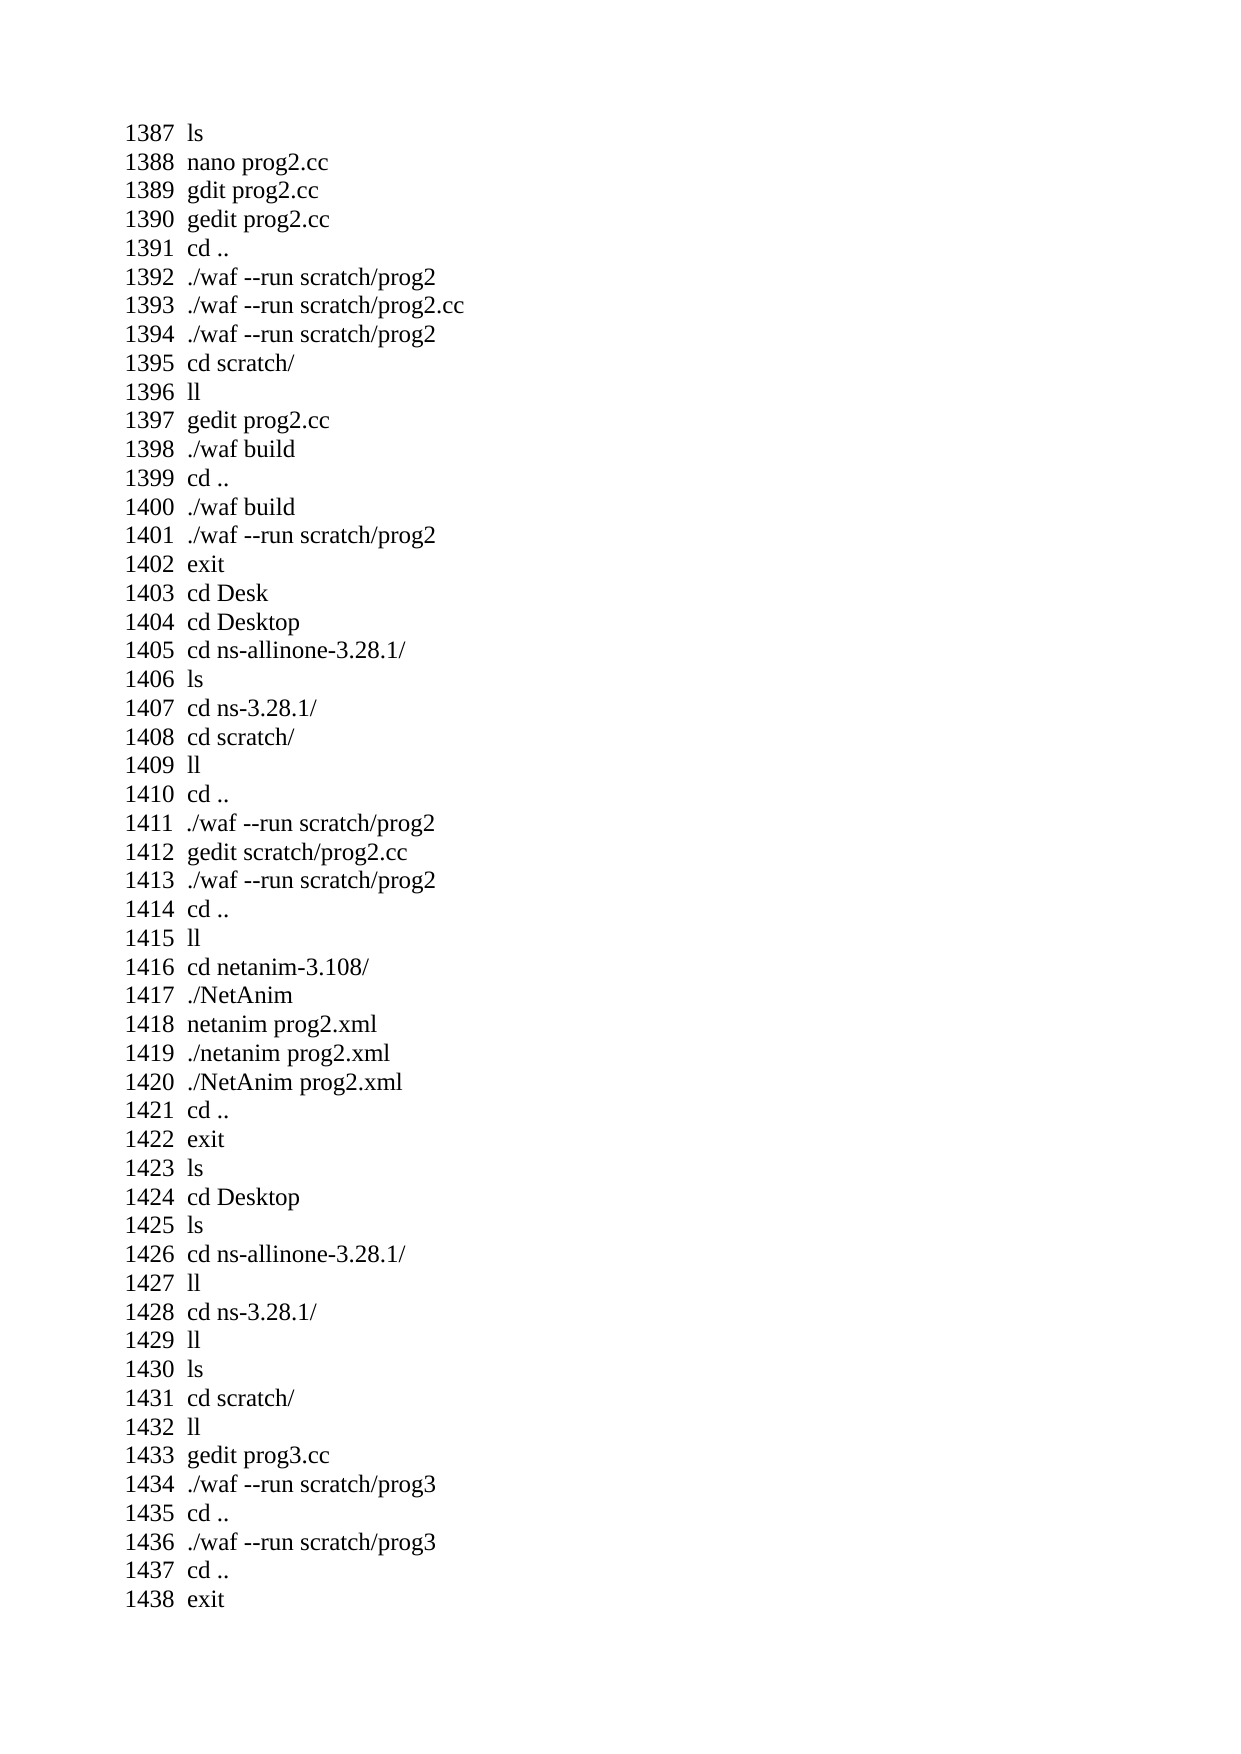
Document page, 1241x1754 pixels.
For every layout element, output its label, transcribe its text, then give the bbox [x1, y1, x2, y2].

text 1403 cd Desk [118, 578, 1122, 607]
text 1388 nano prog2.cc [118, 147, 1122, 176]
text 1408 cd scratch/ [118, 722, 1122, 751]
text 1400 ./waf build [118, 492, 1122, 521]
text 1391 cd .. [118, 233, 1122, 262]
text 1421 cd .. [118, 1096, 1122, 1124]
text 1407 cd ns-3.28.1/ [118, 693, 1122, 722]
text 1402 exit [118, 549, 1122, 578]
text 1416 cd netanim-3.108/ [118, 952, 1122, 981]
text 1413 ./waf --run scratch/prog2 [118, 866, 1122, 894]
text 1409 ll [118, 751, 1122, 779]
text 1410 cd .. [118, 779, 1122, 808]
text 1434 ./waf --run scratch/prog3 [118, 1469, 1122, 1498]
text 1417 ./NetAnim [118, 981, 1122, 1009]
text 1425 ls [118, 1211, 1122, 1239]
text 1411 ./waf --run scratch/prog2 [118, 808, 1122, 837]
text 1398 ./waf build [118, 434, 1122, 463]
text 1405 cd ns-allinone-3.28.1/ [118, 636, 1122, 664]
text 1396 ll [118, 377, 1122, 406]
text 1438 exit [118, 1584, 1122, 1613]
text 1433 gedit prog3.cc [118, 1441, 1122, 1469]
text 1390 gedit prog2.cc [118, 204, 1122, 233]
text 1428 cd ns-3.28.1/ [118, 1297, 1122, 1326]
text 1430 ls [118, 1354, 1122, 1383]
text 1423 ls [118, 1153, 1122, 1182]
text 1415 ll [118, 923, 1122, 952]
text 1392 ./waf --run scratch/prog2 [118, 262, 1122, 291]
text 1393 ./waf --run scratch/prog2.cc [118, 291, 1122, 319]
text 1431 cd scratch/ [118, 1383, 1122, 1412]
text 1406 ls [118, 664, 1122, 693]
text 1387 ls [118, 118, 1122, 147]
text 1394 ./waf --run scratch/prog2 [118, 319, 1122, 348]
text 1422 exit [118, 1124, 1122, 1153]
text 1424 cd Desktop [118, 1182, 1122, 1211]
text 1418 netanim prog2.xml [118, 1009, 1122, 1038]
text 1414 cd .. [118, 894, 1122, 923]
text 1432 ll [118, 1412, 1122, 1441]
text 1401 ./waf --run scratch/prog2 [118, 521, 1122, 549]
text 1397 gedit prog2.cc [118, 406, 1122, 434]
text 1395 cd scratch/ [118, 348, 1122, 377]
text 1420 ./NetAnim prog2.xml [118, 1067, 1122, 1096]
text 1399 cd .. [118, 463, 1122, 492]
text 1436 ./waf --run scratch/prog3 [118, 1527, 1122, 1556]
text 1429 ll [118, 1326, 1122, 1354]
text 1427 ll [118, 1268, 1122, 1297]
text 1389 gdit prog2.cc [118, 176, 1122, 204]
text 1437 cd .. [118, 1556, 1122, 1584]
text 1412 gedit scratch/prog2.cc [118, 837, 1122, 866]
text 1426 cd ns-allinone-3.28.1/ [118, 1239, 1122, 1268]
text 1404 cd Desktop [118, 607, 1122, 636]
text 1435 cd .. [118, 1498, 1122, 1527]
text 1419 ./netanim prog2.xml [118, 1038, 1122, 1067]
